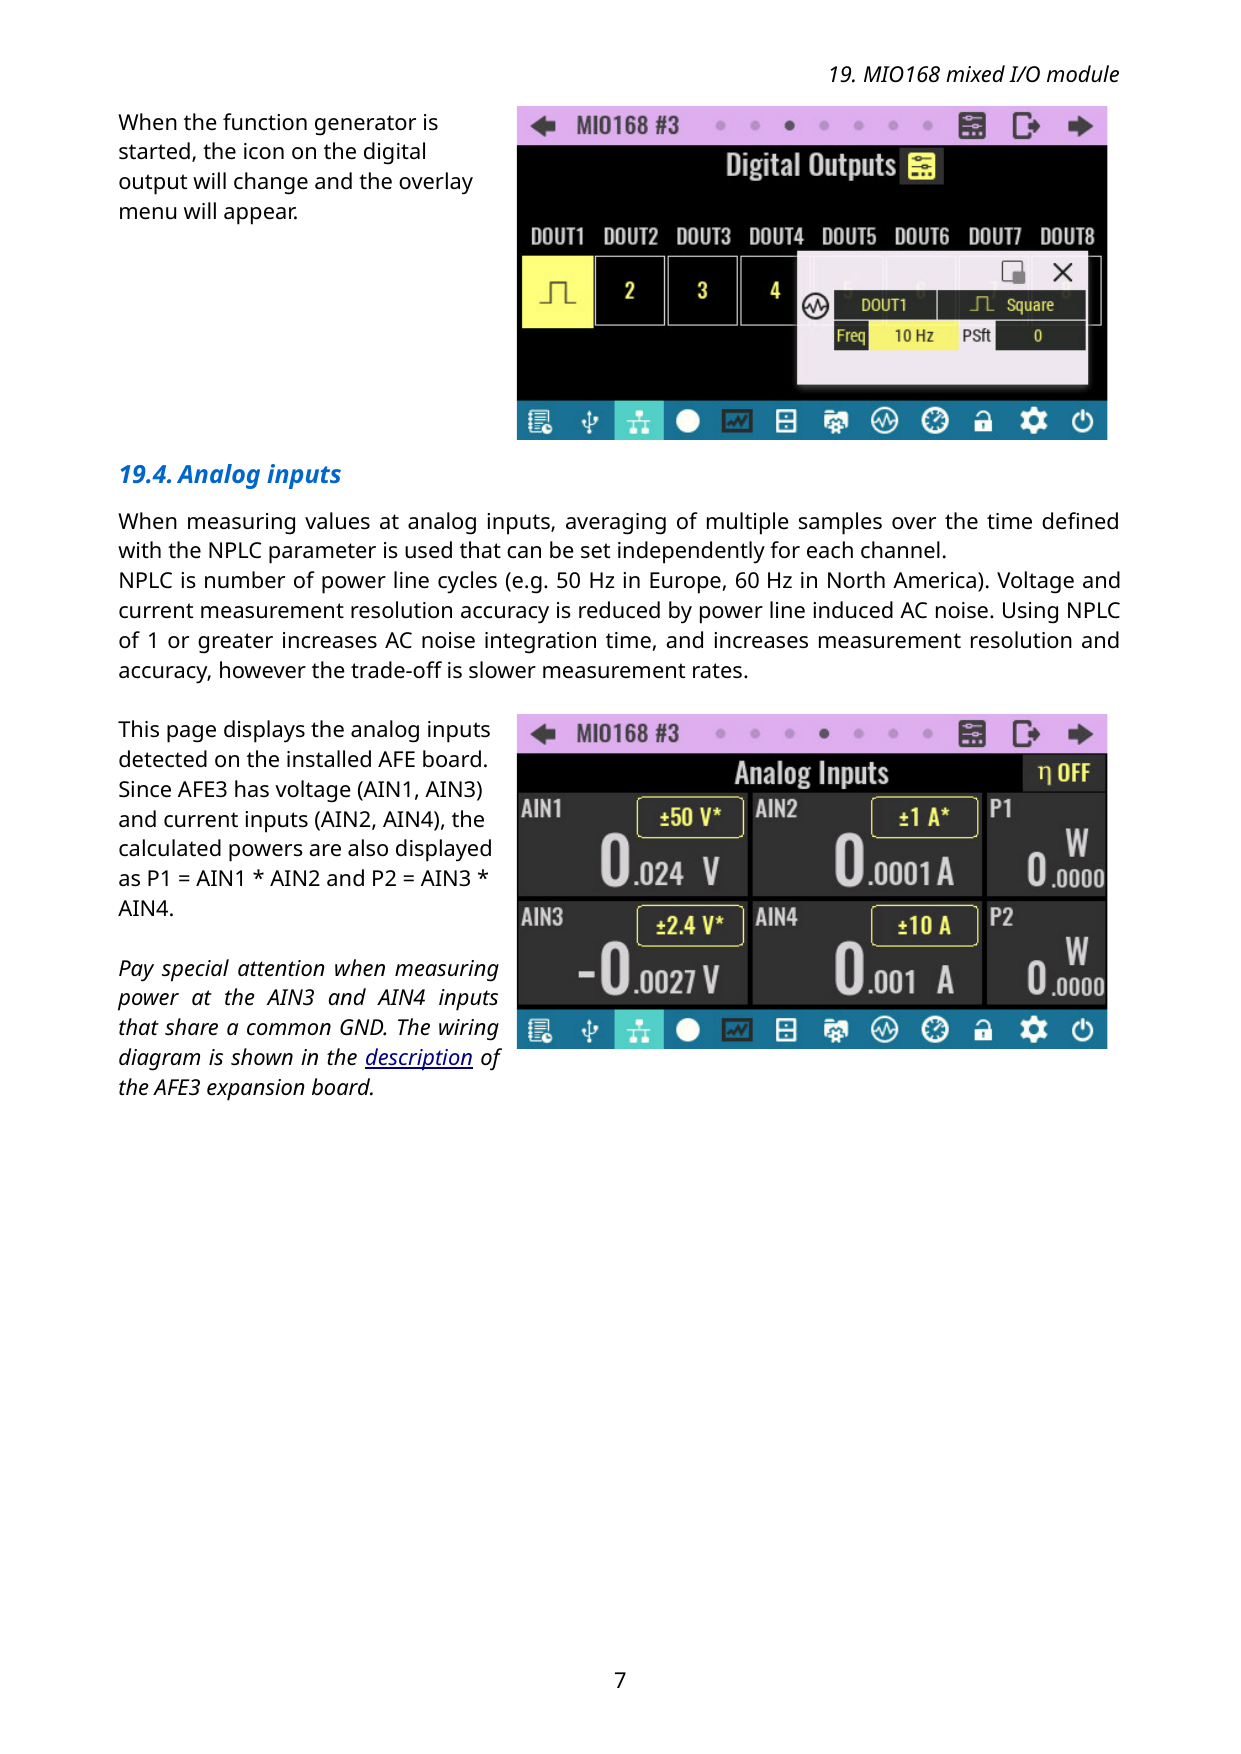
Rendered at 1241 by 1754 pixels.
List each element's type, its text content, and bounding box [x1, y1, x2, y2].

table_header This page displays the analog inputs detected on the installed AFE board. Since AFE3 has voltage (AIN1, AIN3) and current inputs (AIN2, AIN4), the calculated powers are also displayed as P1 = AIN1 * AIN2 and P2 = AIN3 * AIN4. Pay special attention when measuring power at the AIN3 and AIN4 inputs that share a common GND. The wiring diagram is shown in the description of the AFE3 expansion board. [118, 714, 502, 1102]
table_header When the function generator is started, the icon on the digital output will change and the overlay menu will appear. [118, 107, 502, 457]
picture [516, 106, 1108, 440]
picture [516, 714, 1108, 1049]
text When measuring values at analog inputs, averaging of multiple samples over the time defined with the NPLC parameter is used that can be set independently for each channel. [118, 506, 1122, 565]
table_header [502, 1049, 1122, 1102]
table_header [1108, 714, 1122, 1048]
text NPLC is number of power line cycles (e.g. 50 Hz in Europe, 60 Hz in North America). Voltage and current measurement resolution accuracy is reduced by power line induced AC noise. Using NPLC of 1 or greater increases AC noise integration time, and increases measurement resolution and accuracy, however the trade-off is slower measurement rates. [118, 565, 1122, 684]
table_header [502, 107, 1122, 457]
subtitle Analog inputs [118, 457, 1122, 491]
table_header [502, 714, 516, 1048]
